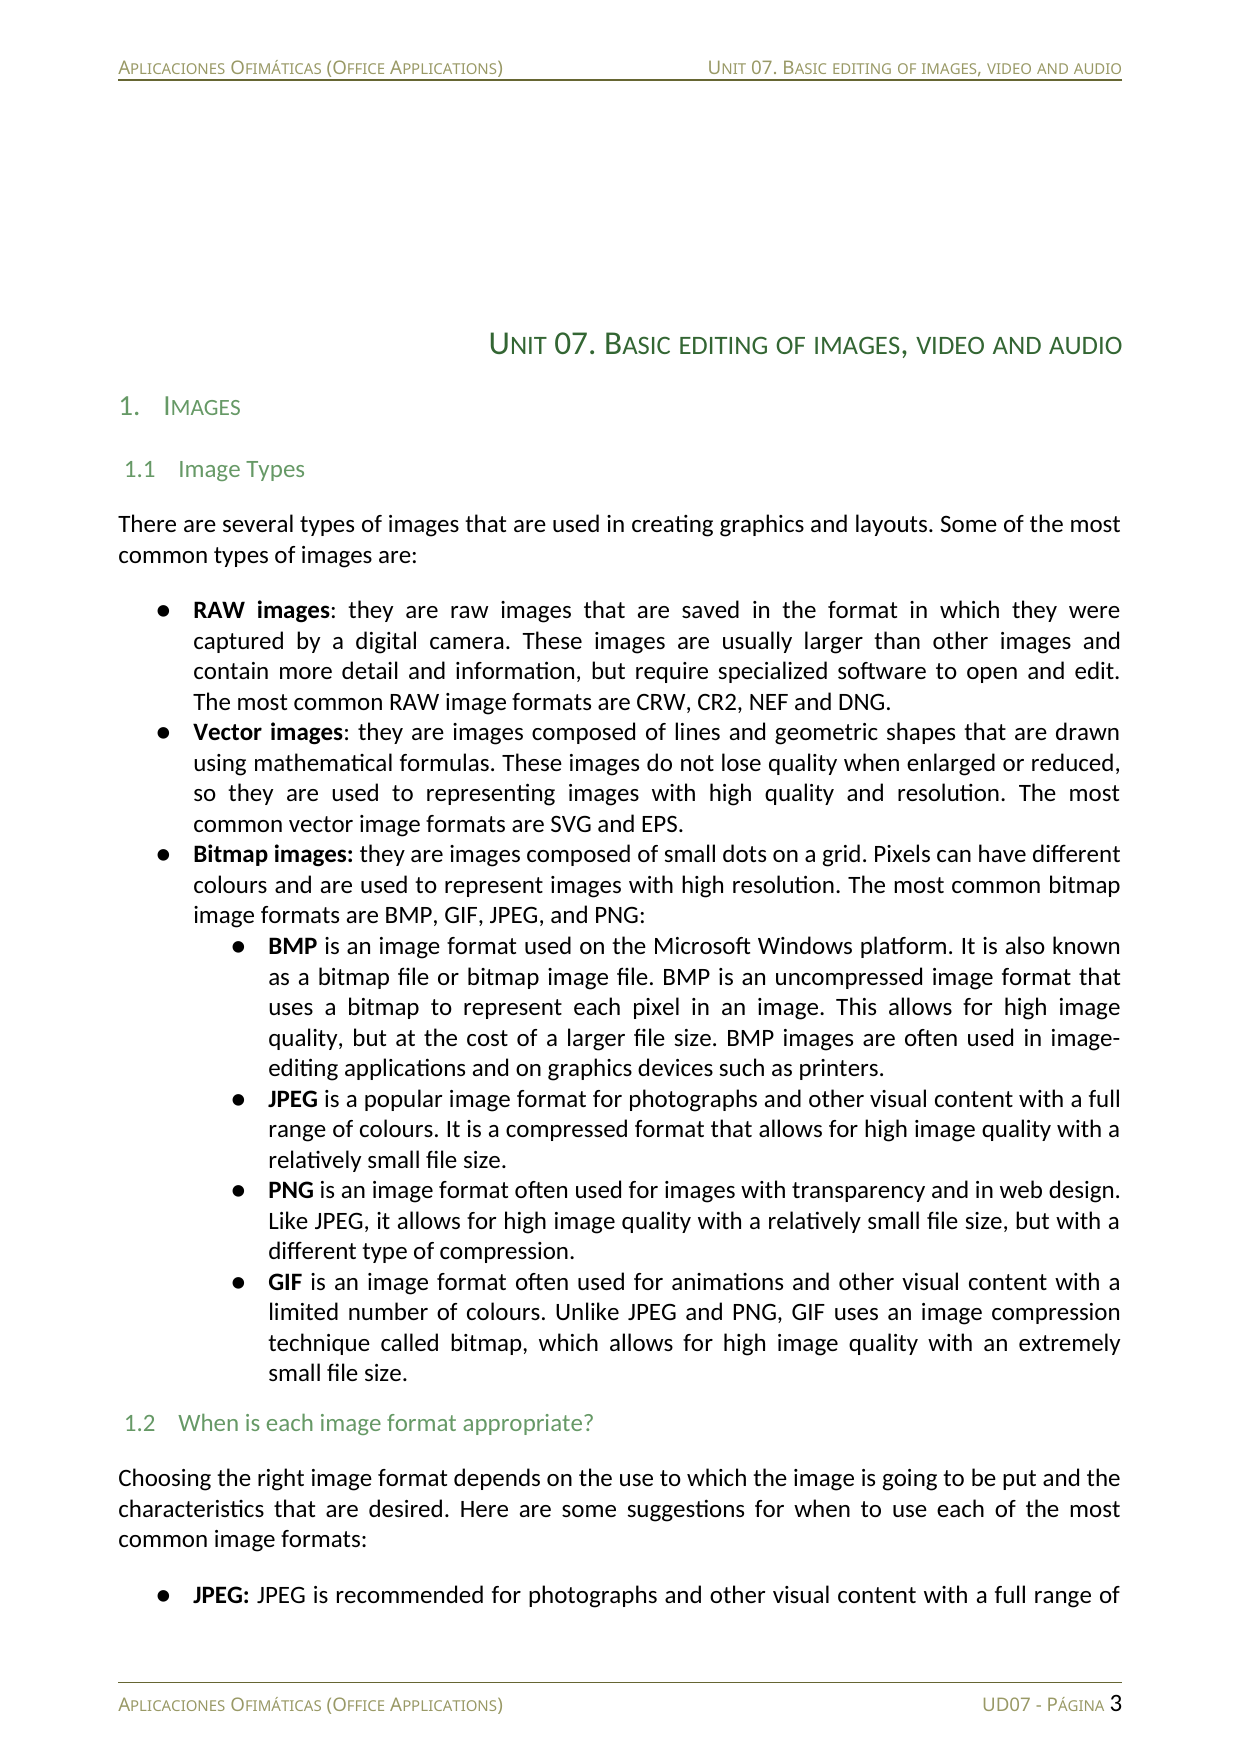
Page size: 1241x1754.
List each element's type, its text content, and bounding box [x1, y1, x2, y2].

text Unit 07. Basic editing of images, video and audio [118, 322, 1122, 362]
list RAW images: they are raw images that are saved in the format in which they were captured by a digital camera. These images are usually larger than other images and contain more detail and information, but require specialized software to open and edit. The most common RAW image formats are CRW, CR2, NEF and DNG. [156, 594, 1122, 717]
list JPEG is a popular image format for photographs and other visual content with a full range of colours. It is a compressed format that allows for high image quality with a relatively small file size. [231, 1083, 1122, 1174]
subtitle Images [118, 387, 1122, 423]
list BMP is an image format used on the Microsoft Windows platform. It is also known as a bitmap file or bitmap image file. BMP is an uncompressed image format that uses a bitmap to represent each pixel in an image. This allows for high image quality, but at the cost of a larger file size. BMP images are often used in image-editing applications and on graphics devices such as printers. [231, 930, 1122, 1083]
text There are several types of images that are used in creating graphics and layouts. Some of the most common types of images are: [118, 508, 1122, 569]
subtitle Image Types [118, 453, 1122, 483]
list Bitmap images: they are images composed of small dots on a grid. Pixels can have different colours and are used to represent images with high resolution. The most common bitmap image formats are BMP, GIF, JPEG, and PNG: [156, 839, 1122, 930]
subtitle When is each image format appropriate? [118, 1407, 1122, 1437]
list PNG is an image format often used for images with transparency and in web design. Like JPEG, it allows for high image quality with a relatively small file size, but with a different type of compression. [231, 1174, 1122, 1266]
text Choosing the right image format depends on the use to which the image is going to be put and the characteristics that are desired. Here are some suggestions for when to use each of the most common image formats: [118, 1462, 1122, 1554]
list GIF is an image format often used for animations and other visual content with a limited number of colours. Unlike JPEG and PNG, GIF uses an image compression technique called bitmap, which allows for high image quality with an extremely small file size. [231, 1266, 1122, 1388]
list JPEG: JPEG is recommended for photographs and other visual content with a full range of [156, 1579, 1122, 1609]
list Vector images: they are images composed of lines and geometric shapes that are drawn using mathematical formulas. These images do not lose quality when enlarged or reduced, so they are used to representing images with high quality and resolution. The most common vector image formats are SVG and EPS. [156, 717, 1122, 839]
